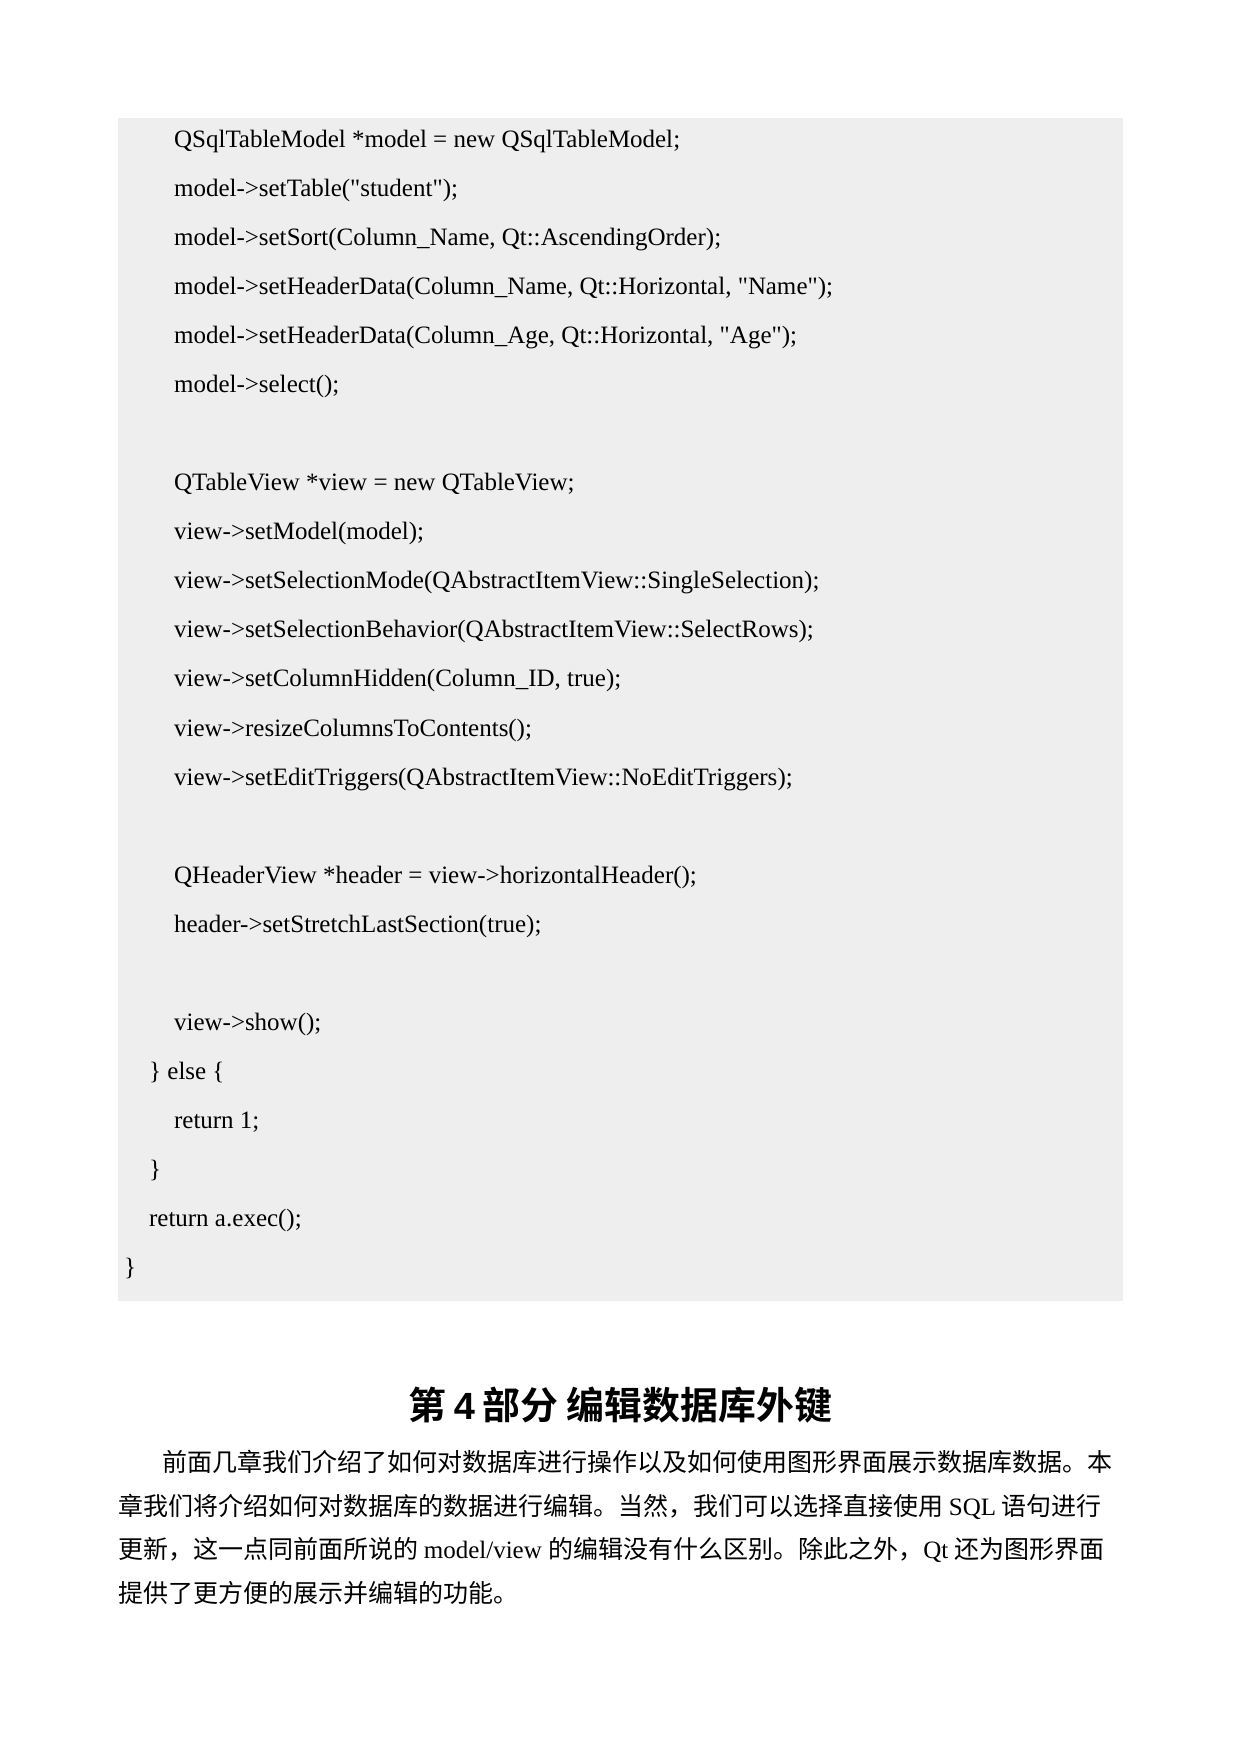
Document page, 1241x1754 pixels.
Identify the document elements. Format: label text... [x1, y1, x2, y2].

table_header QSqlTableModel *model = new QSqlTableModel; model->setTable("student"); model->setSort(Column_Name, Qt::AscendingOrder); model->setHeaderData(Column_Name, Qt::Horizontal, "Name"); model->setHeaderData(Column_Age, Qt::Horizontal, "Age"); model->select(); QTableView *view = new QTableView; view->setModel(model); view->setSelectionMode(QAbstractItemView::SingleSelection); view->setSelectionBehavior(QAbstractItemView::SelectRows); view->setColumnHidden(Column_ID, true); view->resizeColumnsToContents(); view->setEditTriggers(QAbstractItemView::NoEditTriggers); QHeaderView *header = view->horizontalHeader(); header->setStretchLastSection(true); view->show(); } else { return 1; } return a.exec(); } [118, 118, 1123, 1301]
text 前面几章我们介绍了如何对数据库进行操作以及如何使用图形界面展示数据库数据。本章我们将介绍如何对数据库的数据进行编辑。当然，我们可以选择直接使用 SQL 语句进行更新，这一点同前面所说的 model/view 的编辑没有什么区别。除此之外，Qt 还为图形界面提供了更方便的展示并编辑的功能。 [118, 1443, 1122, 1609]
subtitle 第4部分 编辑数据库外键 [118, 1375, 1122, 1430]
